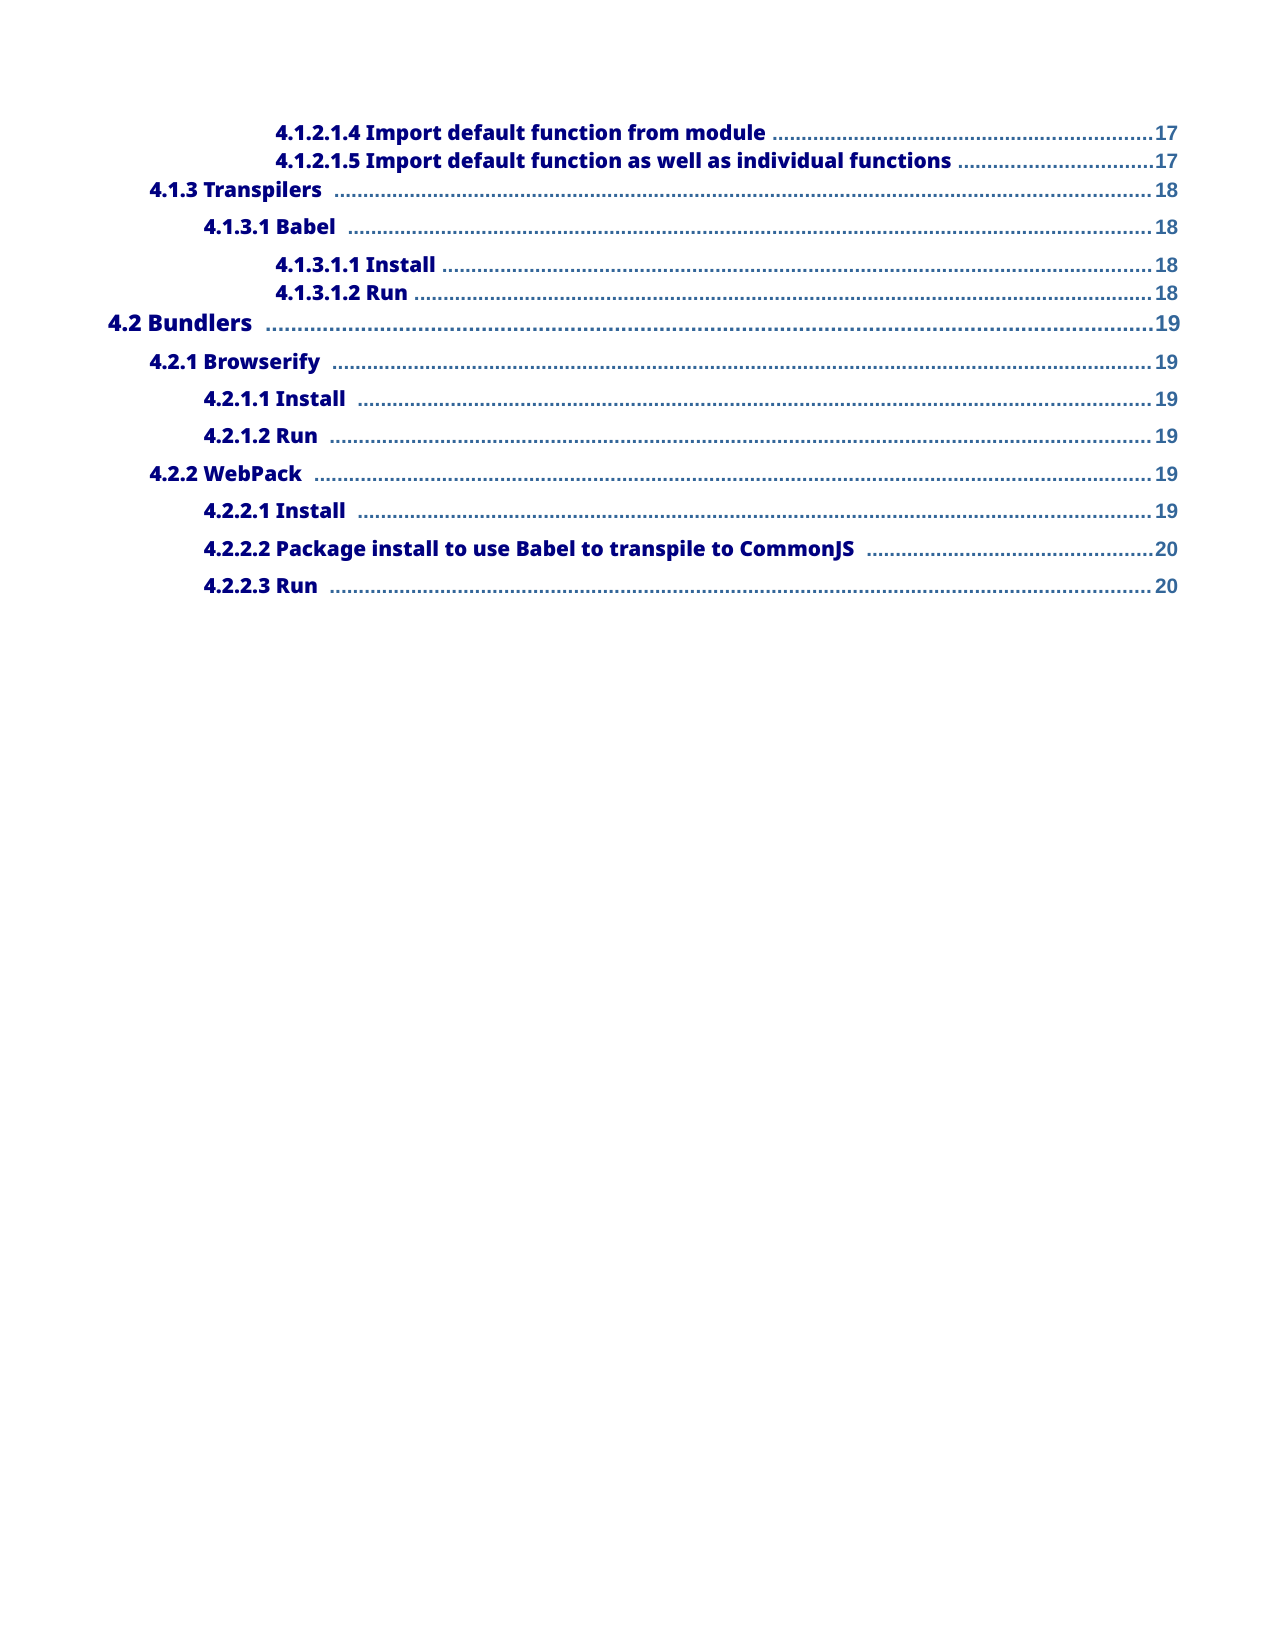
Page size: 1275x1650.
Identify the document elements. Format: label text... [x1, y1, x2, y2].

text 4.2.2.3 Run 20 [75, 571, 1200, 600]
text 4.2.2 WebPack 19 [75, 459, 1200, 487]
text 4.2.1.2 Run 19 [75, 422, 1200, 450]
text 4.1.3 Transpilers 18 [75, 175, 1200, 203]
text 4.2.1.1 Install 19 [75, 384, 1200, 413]
text 4.2.2.1 Install 19 [75, 496, 1200, 525]
text 4.2.1 Browserify 19 [75, 347, 1200, 375]
text 4.2.2.2 Package install to use Babel to transpile to CommonJS 20 [75, 534, 1200, 562]
text 4.2 Bundlers 19 [75, 307, 1200, 338]
text 4.1.3.1.2 Run 18 [75, 278, 1200, 307]
text 4.1.2.1.5 Import default function as well as individual functions 17 [75, 147, 1200, 175]
text 4.1.3.1.1 Install 18 [75, 250, 1200, 278]
text 4.1.2.1.4 Import default function from module 17 [75, 118, 1200, 147]
text 4.1.3.1 Babel 18 [75, 212, 1200, 241]
